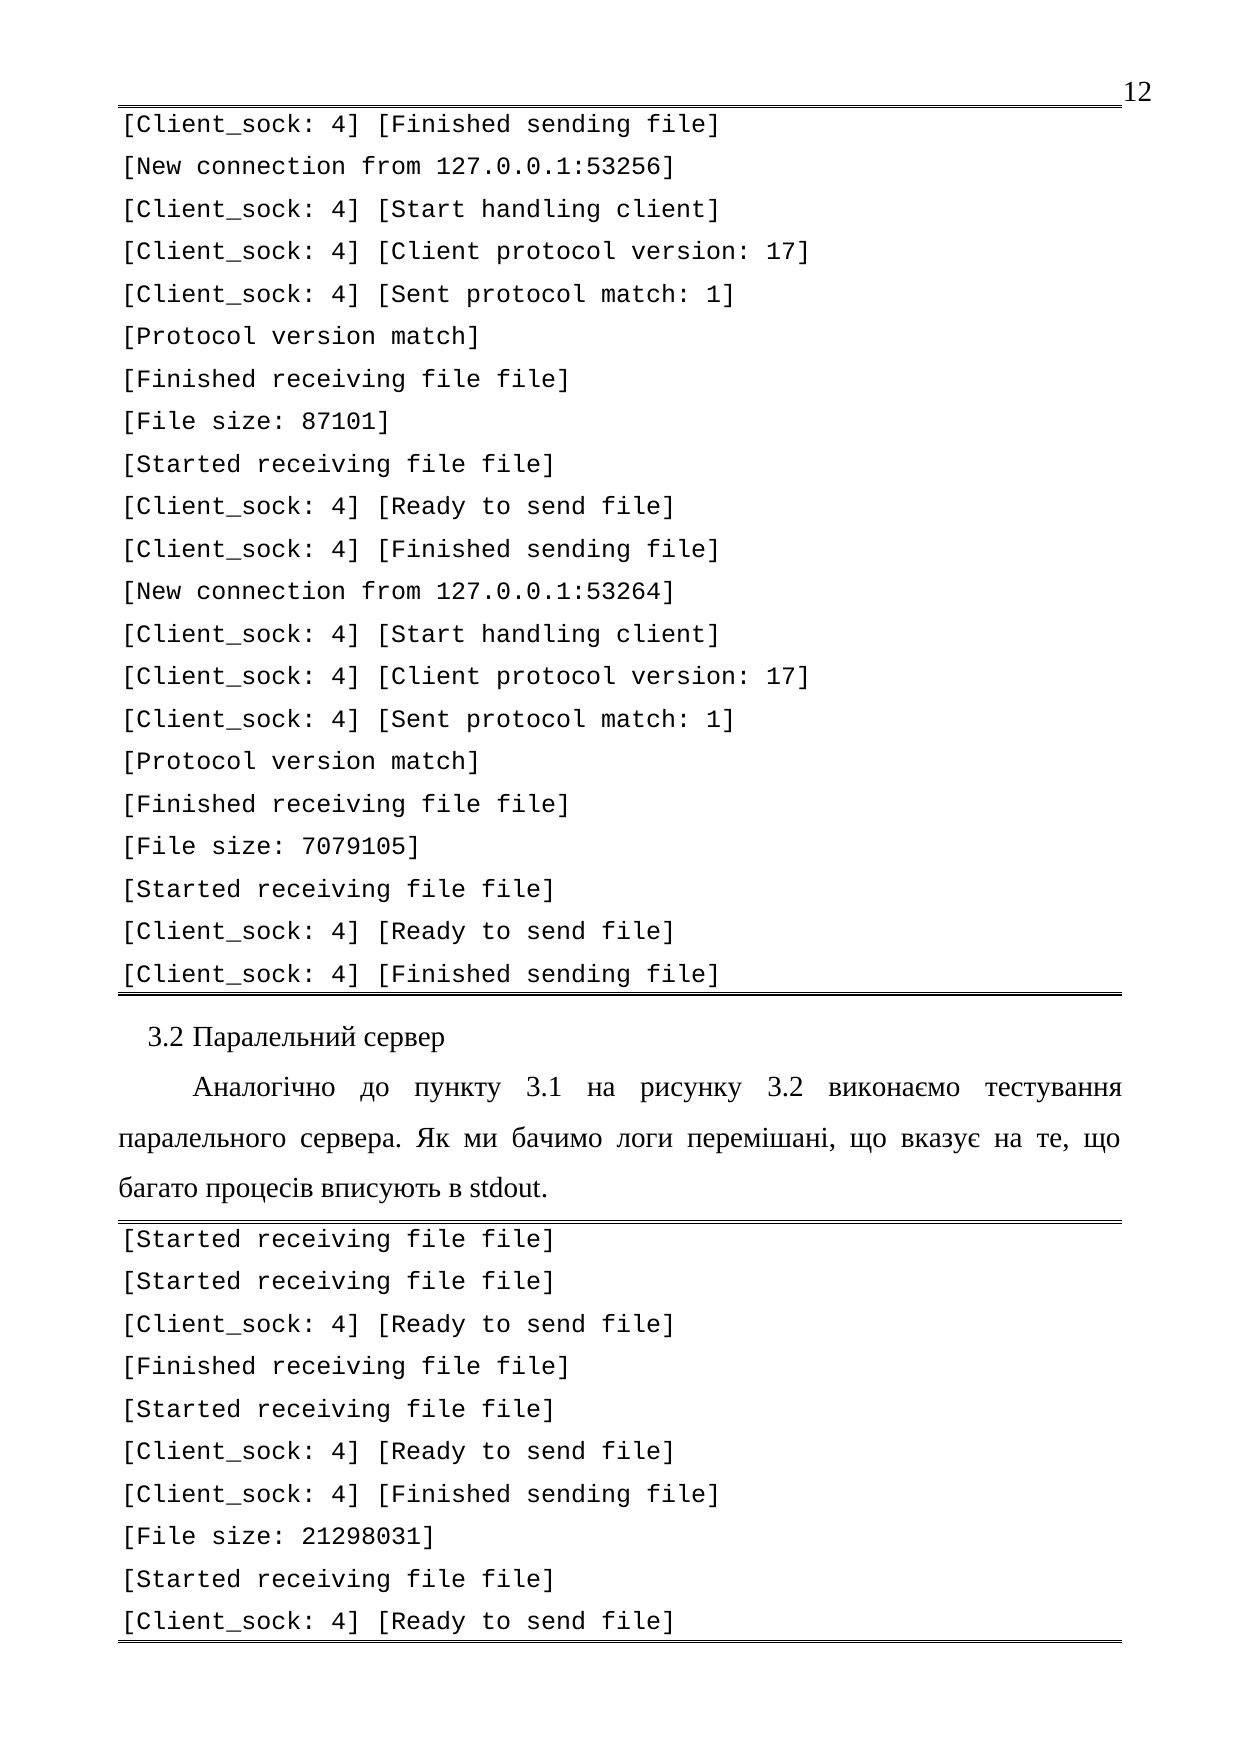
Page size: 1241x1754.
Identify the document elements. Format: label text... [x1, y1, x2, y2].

text [Client_sock: 4] [Ready to send file] [118, 1603, 1122, 1640]
text [New connection from 127.0.0.1:53264] [118, 573, 1122, 607]
text [Client_sock: 4] [Client protocol version: 17] [118, 658, 1122, 692]
text [New connection from 127.0.0.1:53256] [118, 148, 1122, 182]
text [Started receiving file file] [118, 870, 1122, 904]
text [Protocol version match] [118, 318, 1122, 352]
text [Finished receiving file file] [118, 1348, 1122, 1382]
text [Started receiving file file] [118, 445, 1122, 479]
text [Client_sock: 4] [Ready to send file] [118, 488, 1122, 522]
text [Client_sock: 4] [Finished sending file] [118, 530, 1122, 564]
text [Started receiving file file] [118, 1560, 1122, 1595]
text [Protocol version match] [118, 743, 1122, 777]
text [Client_sock: 4] [Finished sending file] [118, 955, 1122, 992]
text [Client_sock: 4] [Sent protocol match: 1] [118, 700, 1122, 734]
text [File size: 87101] [118, 403, 1122, 437]
text Аналогічно до пункту 3.1 на рисунку 3.2 виконаємо тестування паралельного сервера. Як ми бачимо логи перемішані, що вказує на те, що багато процесів вписують в stdout. [118, 1069, 1122, 1203]
text [Client_sock: 4] [Client protocol version: 17] [118, 233, 1122, 267]
text [Finished receiving file file] [118, 360, 1122, 394]
text [Client_sock: 4] [Ready to send file] [118, 1305, 1122, 1340]
text [File size: 7079105] [118, 828, 1122, 862]
subtitle Паралельний сервер [118, 1019, 1122, 1053]
text [Client_sock: 4] [Finished sending file] [118, 108, 1122, 139]
text [Client_sock: 4] [Finished sending file] [118, 1475, 1122, 1510]
text [Client_sock: 4] [Sent protocol match: 1] [118, 275, 1122, 309]
text [Finished receiving file file] [118, 785, 1122, 819]
text [File size: 21298031] [118, 1518, 1122, 1552]
text [Client_sock: 4] [Ready to send file] [118, 913, 1122, 947]
text [Client_sock: 4] [Start handling client] [118, 190, 1122, 224]
text [Client_sock: 4] [Ready to send file] [118, 1433, 1122, 1467]
text [Started receiving file file] [118, 1224, 1122, 1255]
text [Started receiving file file] [118, 1263, 1122, 1297]
text [Client_sock: 4] [Start handling client] [118, 615, 1122, 649]
text [Started receiving file file] [118, 1390, 1122, 1425]
